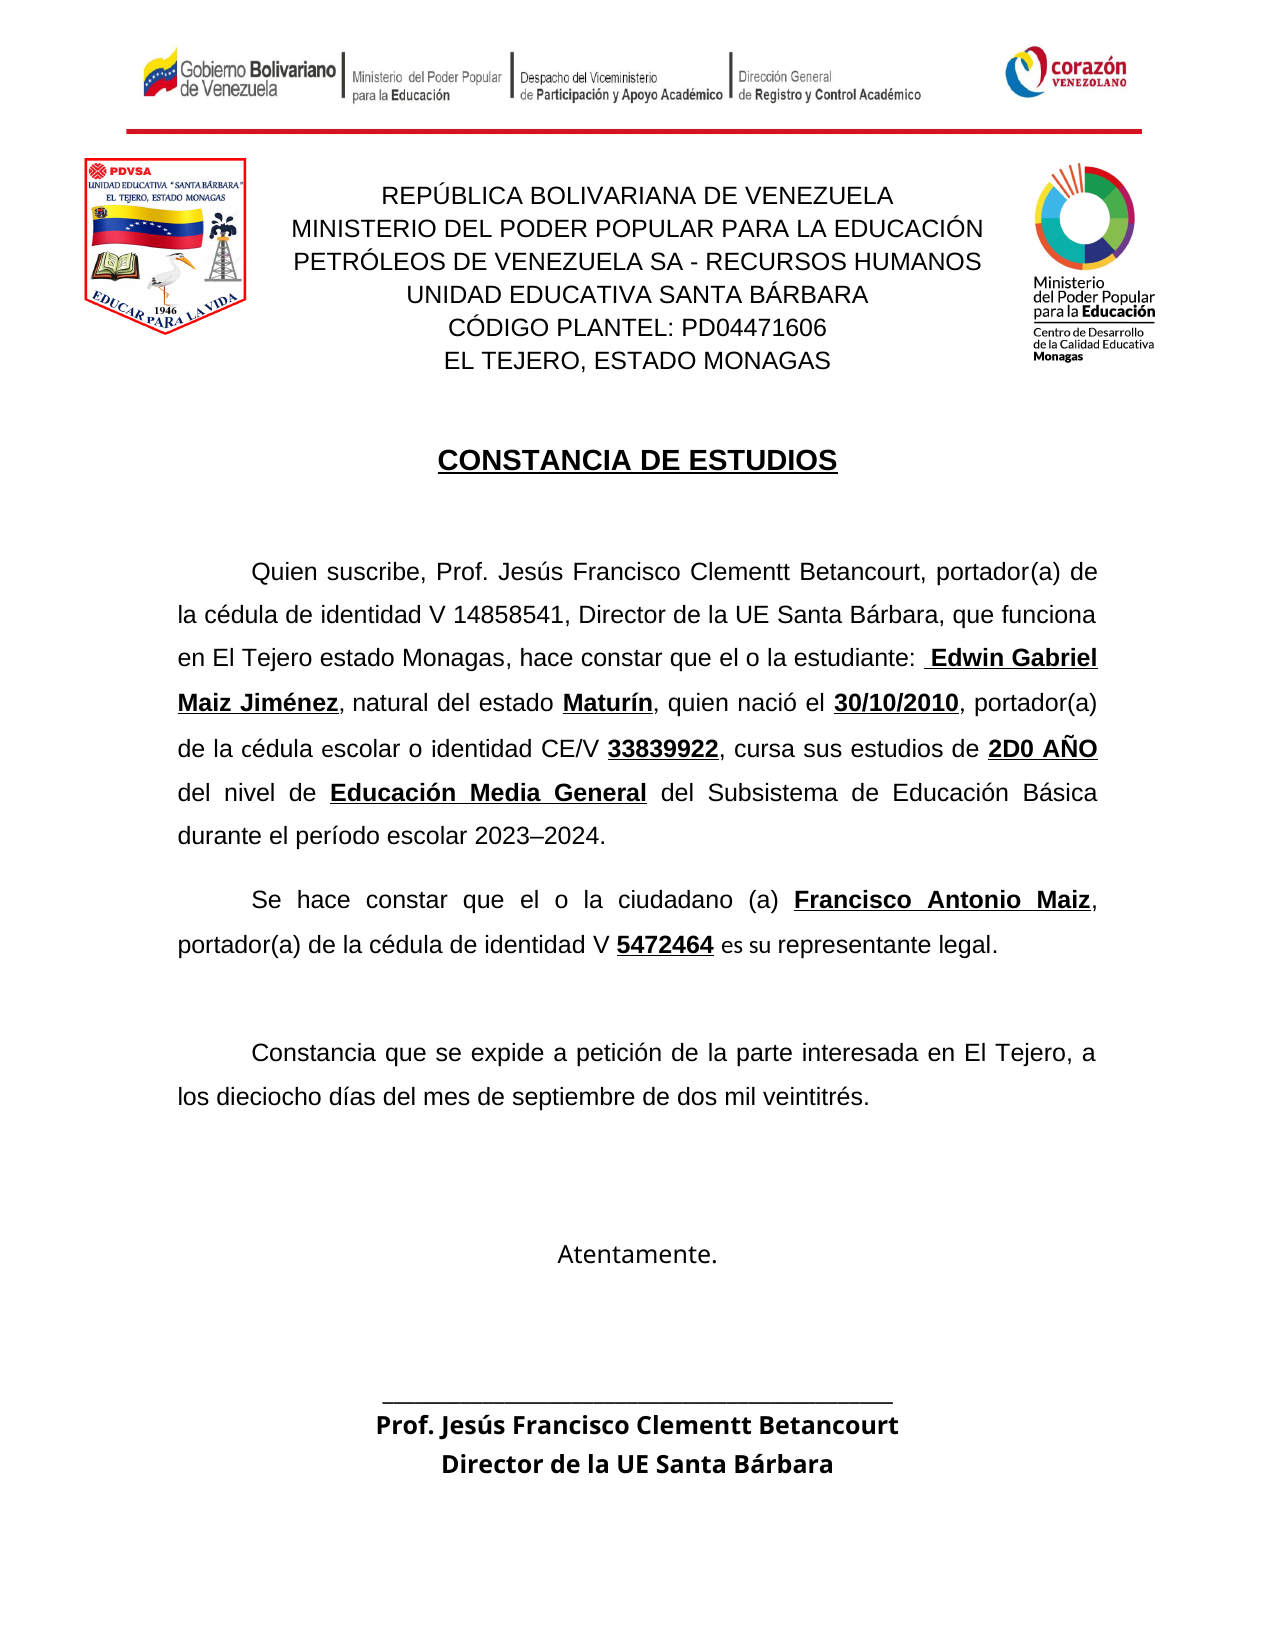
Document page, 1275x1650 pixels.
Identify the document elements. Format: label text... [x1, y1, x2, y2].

text Constancia que se expide a petición de la parte interesada en El Tejero, a los dieciocho días del mes de septiembre de dos mil veintitrés. [177, 1038, 1098, 1110]
picture [126, 11, 1142, 134]
text Director de la UE Santa Bárbara [177, 1447, 1098, 1481]
picture [79, 158, 252, 335]
text Se hace constar que el o la ciudadano (a) Francisco Antonio Maiz, portador(a) de la cédula de identidad V 5472464 es su representante legal. [177, 885, 1098, 959]
text Atentamente. [177, 1237, 1098, 1271]
text UNIDAD EDUCATIVA SANTA BÁRBARA [252, 280, 978, 308]
picture [978, 153, 1200, 377]
subtitle REPÚBLICA BOLIVARIANA DE VENEZUELA [252, 181, 978, 209]
text Quien suscribe, Prof. Jesús Francisco Clementt Betancourt, portador(a) de la cédula de identidad V 14858541, Director de la UE Santa Bárbara, que funciona en El Tejero estado Monagas, hace constar que el o la estudiante: Edwin Gabriel Maiz Jiménez, natural del estado Maturín, quien nació el 30/10/2010, portador(a) de la cédula escolar o identidad CE/V 33839922, cursa sus estudios de 2D0 AÑO del nivel de Educación Media General del Subsistema de Educación Básica durante el período escolar 2023–2024. [177, 557, 1098, 849]
subtitle CONSTANCIA DE ESTUDIOS [177, 443, 1098, 476]
text CÓDIGO PLANTEL: PD04471606 [177, 313, 978, 341]
subtitle PETRÓLEOS DE VENEZUELA SA - RECURSOS HUMANOS [252, 247, 978, 275]
text ______________________________________________ [177, 1373, 1098, 1407]
subtitle MINISTERIO DEL PODER POPULAR PARA LA EDUCACIÓN [252, 214, 978, 242]
text Prof. Jesús Francisco Clementt Betancourt [177, 1407, 1098, 1441]
text EL TEJERO, ESTADO MONAGAS [177, 346, 978, 374]
